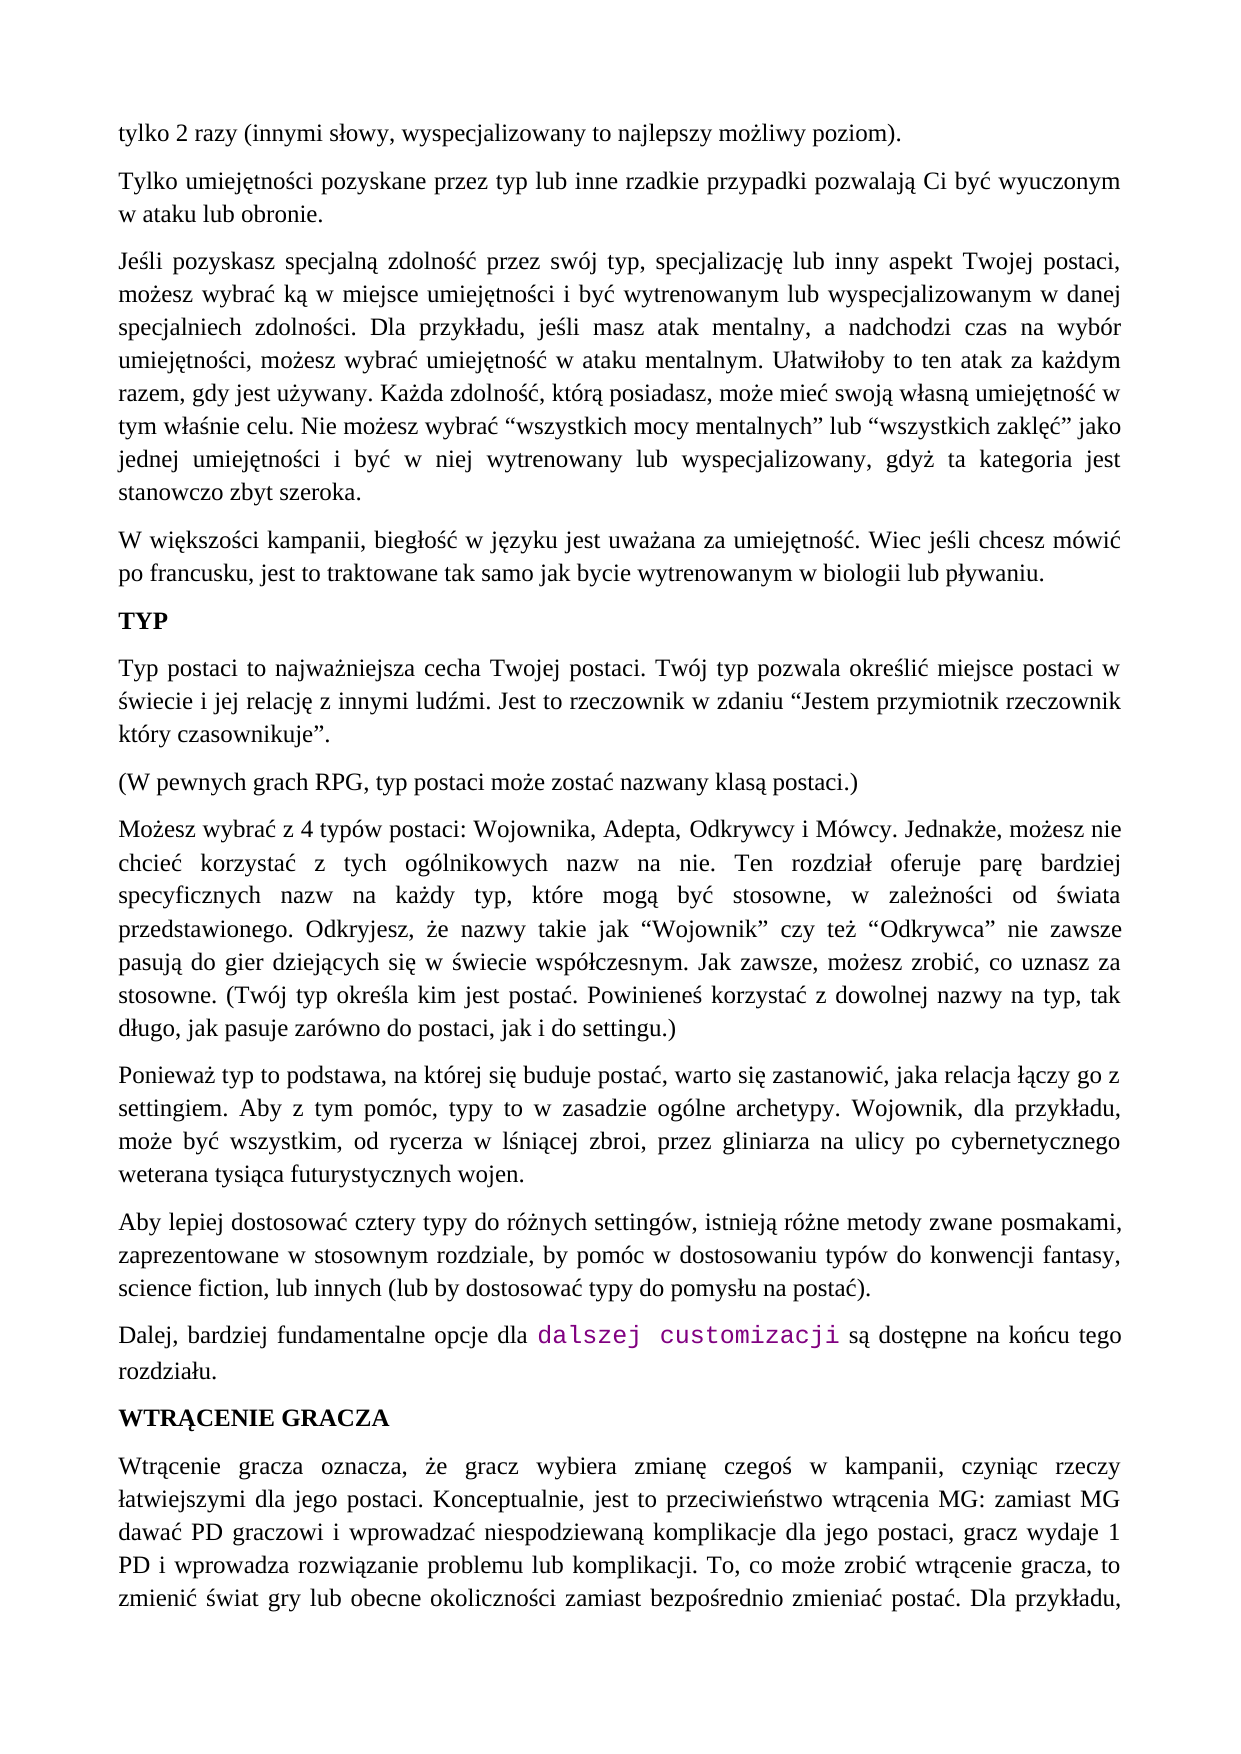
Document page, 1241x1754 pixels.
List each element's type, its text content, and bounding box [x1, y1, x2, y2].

text tylko 2 razy (innymi słowy, wyspecjalizowany to najlepszy możliwy poziom). [118, 118, 1122, 147]
text Jeśli pozyskasz specjalną zdolność przez swój typ, specjalizację lub inny aspekt Twojej postaci, możesz wybrać ką w miejsce umiejętności i być wytrenowanym lub wyspecjalizowanym w danej specjalniech zdolności. Dla przykładu, jeśli masz atak mentalny, a nadchodzi czas na wybór umiejętności, możesz wybrać umiejętność w ataku mentalnym. Ułatwiłoby to ten atak za każdym razem, gdy jest używany. Każda zdolność, którą posiadasz, może mieć swoją własną umiejętność w tym właśnie celu. Nie możesz wybrać “wszystkich mocy mentalnych” lub “wszystkich zaklęć” jako jednej umiejętności i być w niej wytrenowany lub wyspecjalizowany, gdyż ta kategoria jest stanowczo zbyt szeroka. [118, 246, 1122, 506]
text W większości kampanii, biegłość w języku jest uważana za umiejętność. Wiec jeśli chcesz mówić po francusku, jest to traktowane tak samo jak bycie wytrenowanym w biologii lub pływaniu. [118, 525, 1122, 587]
text (W pewnych grach RPG, typ postaci może zostać nazwany klasą postaci.) [118, 767, 1122, 796]
text TYP [118, 606, 1122, 634]
text WTRĄCENIE GRACZA [118, 1403, 1122, 1432]
text Dalej, bardziej fundamentalne opcje dla dalszej customizacji są dostępne na końcu tego rozdziału. [118, 1321, 1122, 1384]
text Typ postaci to najważniejsza cecha Twojej postaci. Twój typ pozwala określić miejsce postaci w świecie i jej relację z innymi ludźmi. Jest to rzeczownik w zdaniu “Jestem przymiotnik rzeczownik który czasownikuje”. [118, 653, 1122, 748]
text Ponieważ typ to podstawa, na której się buduje postać, warto się zastanowić, jaka relacja łączy go z settingiem. Aby z tym pomóc, typy to w zasadzie ogólne archetypy. Wojownik, dla przykładu, może być wszystkim, od rycerza w lśniącej zbroi, przez gliniarza na ulicy po cybernetycznego weterana tysiąca futurystycznych wojen. [118, 1060, 1122, 1188]
text Aby lepiej dostosować cztery typy do różnych settingów, istnieją różne metody zwane posmakami, zaprezentowane w stosownym rozdziale, by pomóc w dostosowaniu typów do konwencji fantasy, science fiction, lub innych (lub by dostosować typy do pomysłu na postać). [118, 1207, 1122, 1302]
text Wtrącenie gracza oznacza, że gracz wybiera zmianę czegoś w kampanii, czyniąc rzeczy łatwiejszymi dla jego postaci. Konceptualnie, jest to przeciwieństwo wtrącenia MG: zamiast MG dawać PD graczowi i wprowadzać niespodziewaną komplikacje dla jego postaci, gracz wydaje 1 PD i wprowadza rozwiązanie problemu lub komplikacji. To, co może zrobić wtrącenie gracza, to zmienić świat gry lub obecne okoliczności zamiast bezpośrednio zmieniać postać. Dla przykładu, [118, 1451, 1122, 1612]
text Możesz wybrać z 4 typów postaci: Wojownika, Adepta, Odkrywcy i Mówcy. Jednakże, możesz nie chcieć korzystać z tych ogólnikowych nazw na nie. Ten rozdział oferuje parę bardziej specyficznych nazw na każdy typ, które mogą być stosowne, w zależności od świata przedstawionego. Odkryjesz, że nazwy takie jak “Wojownik” czy też “Odkrywca” nie zawsze pasują do gier dziejących się w świecie współczesnym. Jak zawsze, możesz zrobić, co uznasz za stosowne. (Twój typ określa kim jest postać. Powinieneś korzystać z dowolnej nazwy na typ, tak długo, jak pasuje zarówno do postaci, jak i do settingu.) [118, 814, 1122, 1041]
text Tylko umiejętności pozyskane przez typ lub inne rzadkie przypadki pozwalają Ci być wyuczonym w ataku lub obronie. [118, 166, 1122, 227]
